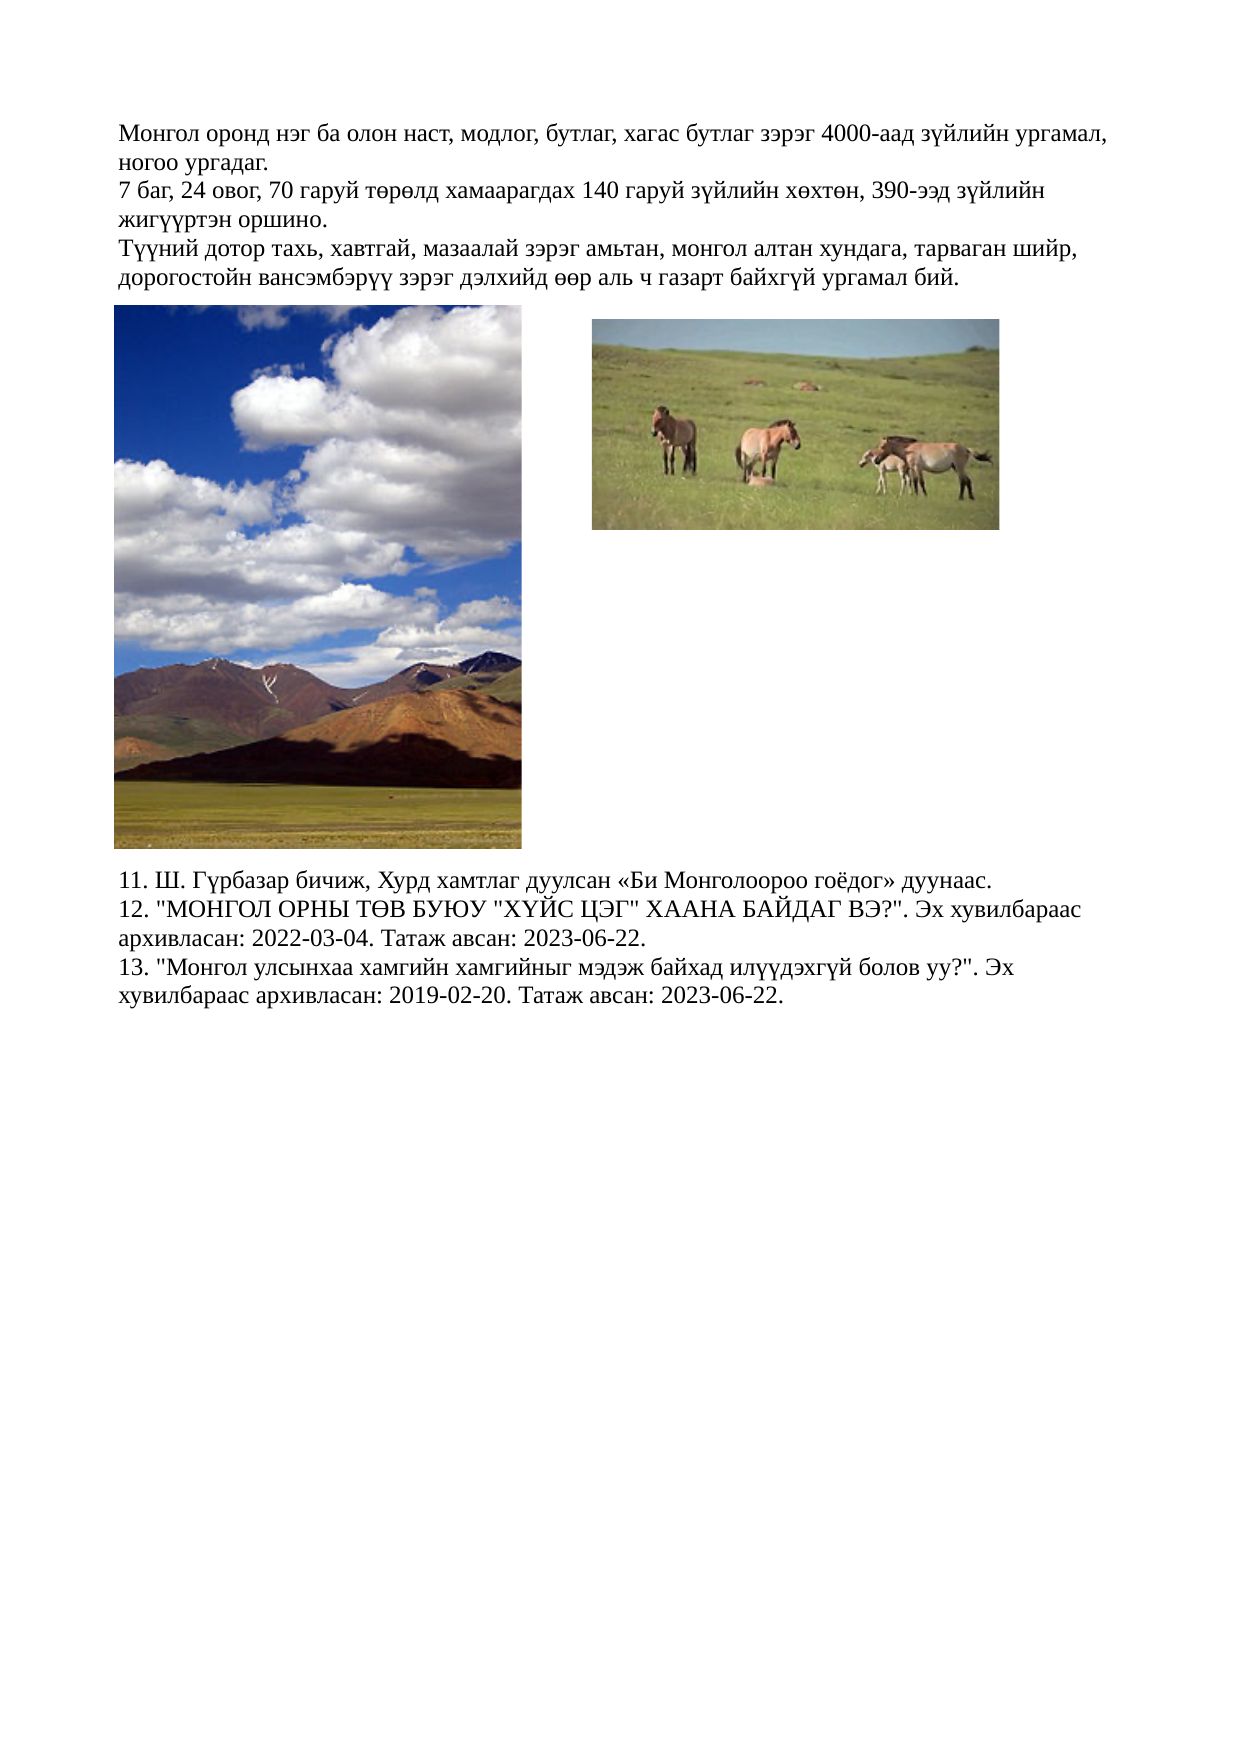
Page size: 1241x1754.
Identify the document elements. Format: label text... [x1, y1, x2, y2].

text Монгол оронд нэг ба олон наст, модлог, бутлаг, хагас бутлаг зэрэг 4000-аад зүйлийн ургамал, ногоо ургадаг. [118, 118, 1122, 176]
text Түүний дотор тахь, хавтгай, мазаалай зэрэг амьтан, монгол алтан хундага, тарваган шийр, дорогостойн вансэмбэрүү зэрэг дэлхийд өөр аль ч газарт байхгүй ургамал бий. [118, 233, 1122, 291]
text 7 баг, 24 овог, 70 гаруй төрөлд хамаарагдах 140 гаруй зүйлийн хөхтөн, 390-ээд зүйлийн жигүүртэн оршино. [118, 176, 1122, 233]
text 11. Ш. Гүрбазар бичиж, Хурд хамтлаг дуулсан «Би Монголоороо гоёдог» дуунаас. [118, 866, 1122, 894]
text 12. "МОНГОЛ ОРНЫ ТӨВ БУЮУ "ХҮЙС ЦЭГ" ХААНА БАЙДАГ ВЭ?". Эх хувилбараас архивласан: 2022-03-04. Татаж авсан: 2023-06-22. [118, 894, 1122, 952]
text 13. "Монгол улсынхаа хамгийн хамгийныг мэдэж байхад илүүдэхгүй болов уу?". Эх хувилбараас архивласан: 2019-02-20. Татаж авсан: 2023-06-22. [118, 952, 1122, 1009]
picture [114, 305, 522, 849]
picture [591, 319, 1000, 530]
